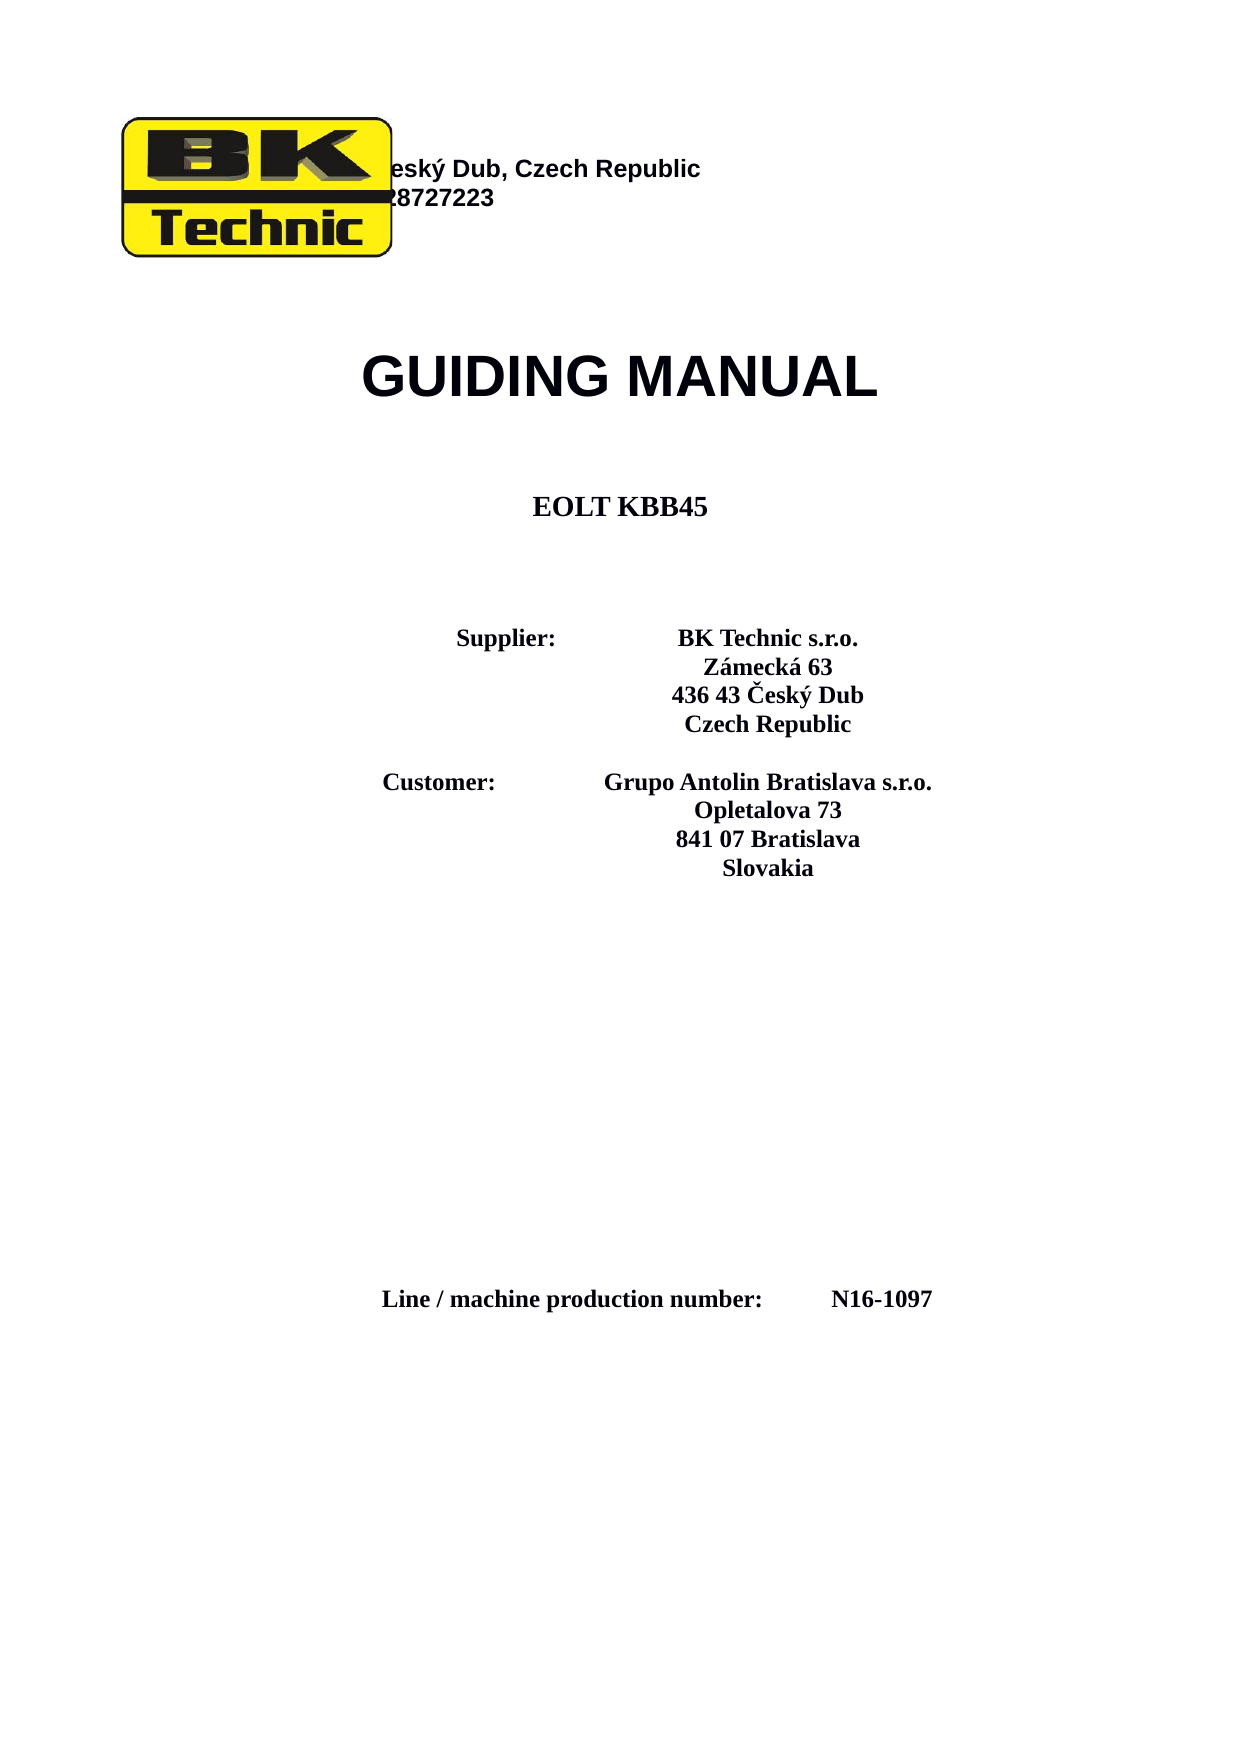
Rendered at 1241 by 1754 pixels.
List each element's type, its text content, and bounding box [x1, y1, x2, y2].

text Slovakia [118, 853, 1122, 882]
text EOLT KBB45 [118, 489, 1122, 522]
text Czech Republic [118, 709, 1122, 738]
text Supplier: BK Technic s.r.o. [118, 623, 1122, 652]
text Customer: Grupo Antolin Bratislava s.r.o. [118, 767, 1122, 795]
text 436 43 Český Dub [118, 680, 1122, 709]
text Zámecká 63 [118, 652, 1122, 680]
text 841 07 Bratislava [118, 824, 1122, 853]
title GUIDING MANUAL [118, 342, 1122, 409]
text Line / machine production number: N16-1097 [118, 1284, 1122, 1313]
picture [121, 117, 393, 258]
text Opletalova 73 [118, 795, 1122, 824]
